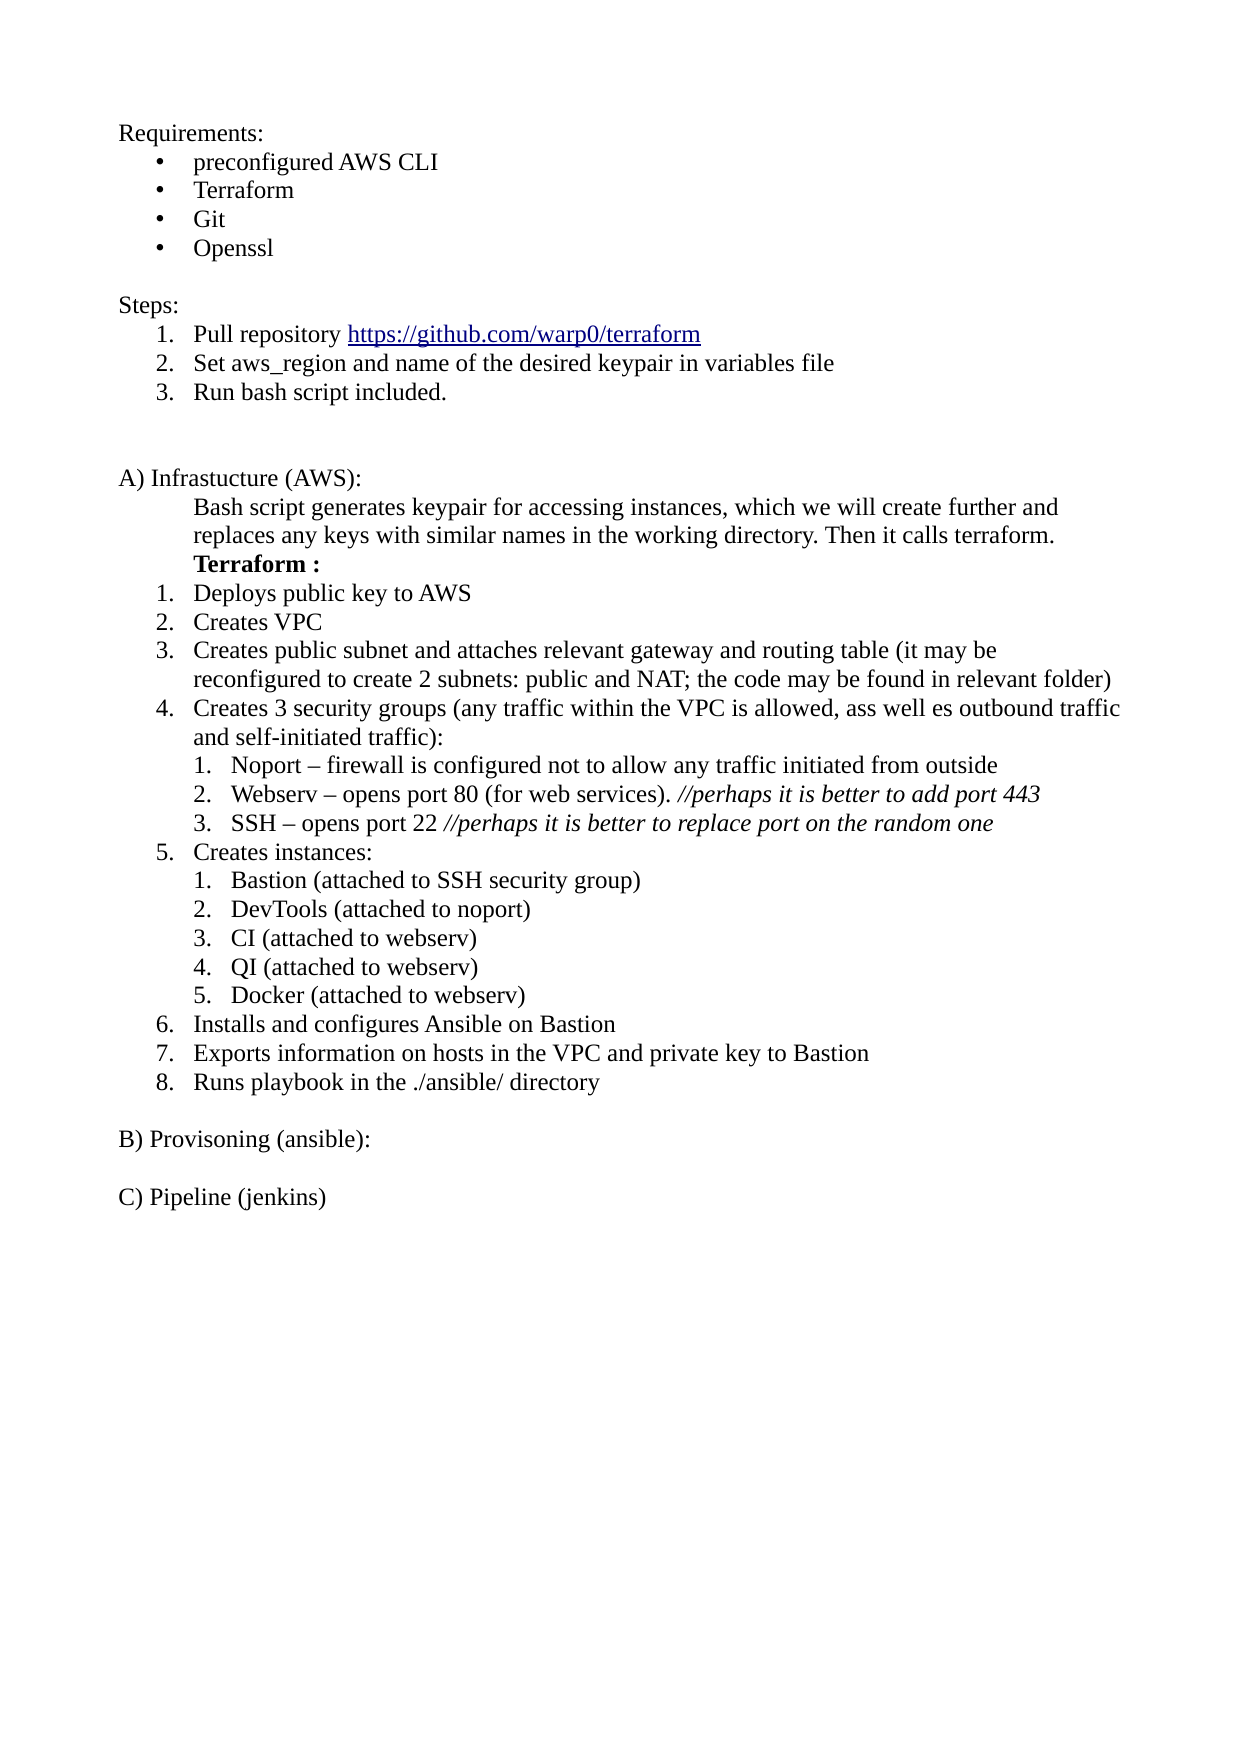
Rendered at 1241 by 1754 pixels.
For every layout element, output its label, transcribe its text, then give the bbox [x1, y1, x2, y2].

list Git [156, 204, 1122, 233]
list Docker (attached to webserv) [193, 981, 1122, 1009]
list Bastion (attached to SSH security group) [193, 866, 1122, 894]
list Runs playbook in the ./ansible/ directory [156, 1067, 1122, 1096]
text Requirements: [118, 118, 1122, 147]
list CI (attached to webserv) [193, 923, 1122, 952]
list Pull repository https://github.com/warp0/terraform [156, 319, 1122, 348]
list Deploys public key to AWS [156, 578, 1122, 607]
text B) Provisoning (ansible): [118, 1124, 1122, 1153]
list preconfigured AWS CLI [156, 147, 1122, 176]
list Creates public subnet and attaches relevant gateway and routing table (it may be reconfigured to create 2 subnets: public and NAT; the code may be found in relevant folder) [156, 636, 1122, 693]
list DevTools (attached to noport) [193, 894, 1122, 923]
list Creates VPC [156, 607, 1122, 636]
list Terraform [156, 176, 1122, 204]
list Terraform : [156, 549, 1122, 578]
list Set aws_region and name of the desired keypair in variables file [156, 348, 1122, 377]
list Creates 3 security groups (any traffic within the VPC is allowed, ass well es outbound traffic and self-initiated traffic): [156, 693, 1122, 751]
text C) Pipeline (jenkins) [118, 1182, 1122, 1211]
list Noport – firewall is configured not to allow any traffic initiated from outside [193, 751, 1122, 779]
list Openssl [156, 233, 1122, 262]
list Bash script generates keypair for accessing instances, which we will create further and replaces any keys with similar names in the working directory. Then it calls terraform. [156, 492, 1122, 549]
list Run bash script included. [156, 377, 1122, 406]
list Creates instances: [156, 837, 1122, 866]
list Installs and configures Ansible on Bastion [156, 1009, 1122, 1038]
list QI (attached to webserv) [193, 952, 1122, 981]
list SSH – opens port 22 //perhaps it is better to replace port on the random one [193, 808, 1122, 837]
list Webserv – opens port 80 (for web services). //perhaps it is better to add port 443 [193, 779, 1122, 808]
list Exports information on hosts in the VPC and private key to Bastion [156, 1038, 1122, 1067]
text A) Infrastucture (AWS): [118, 463, 1122, 492]
text Steps: [118, 291, 1122, 319]
